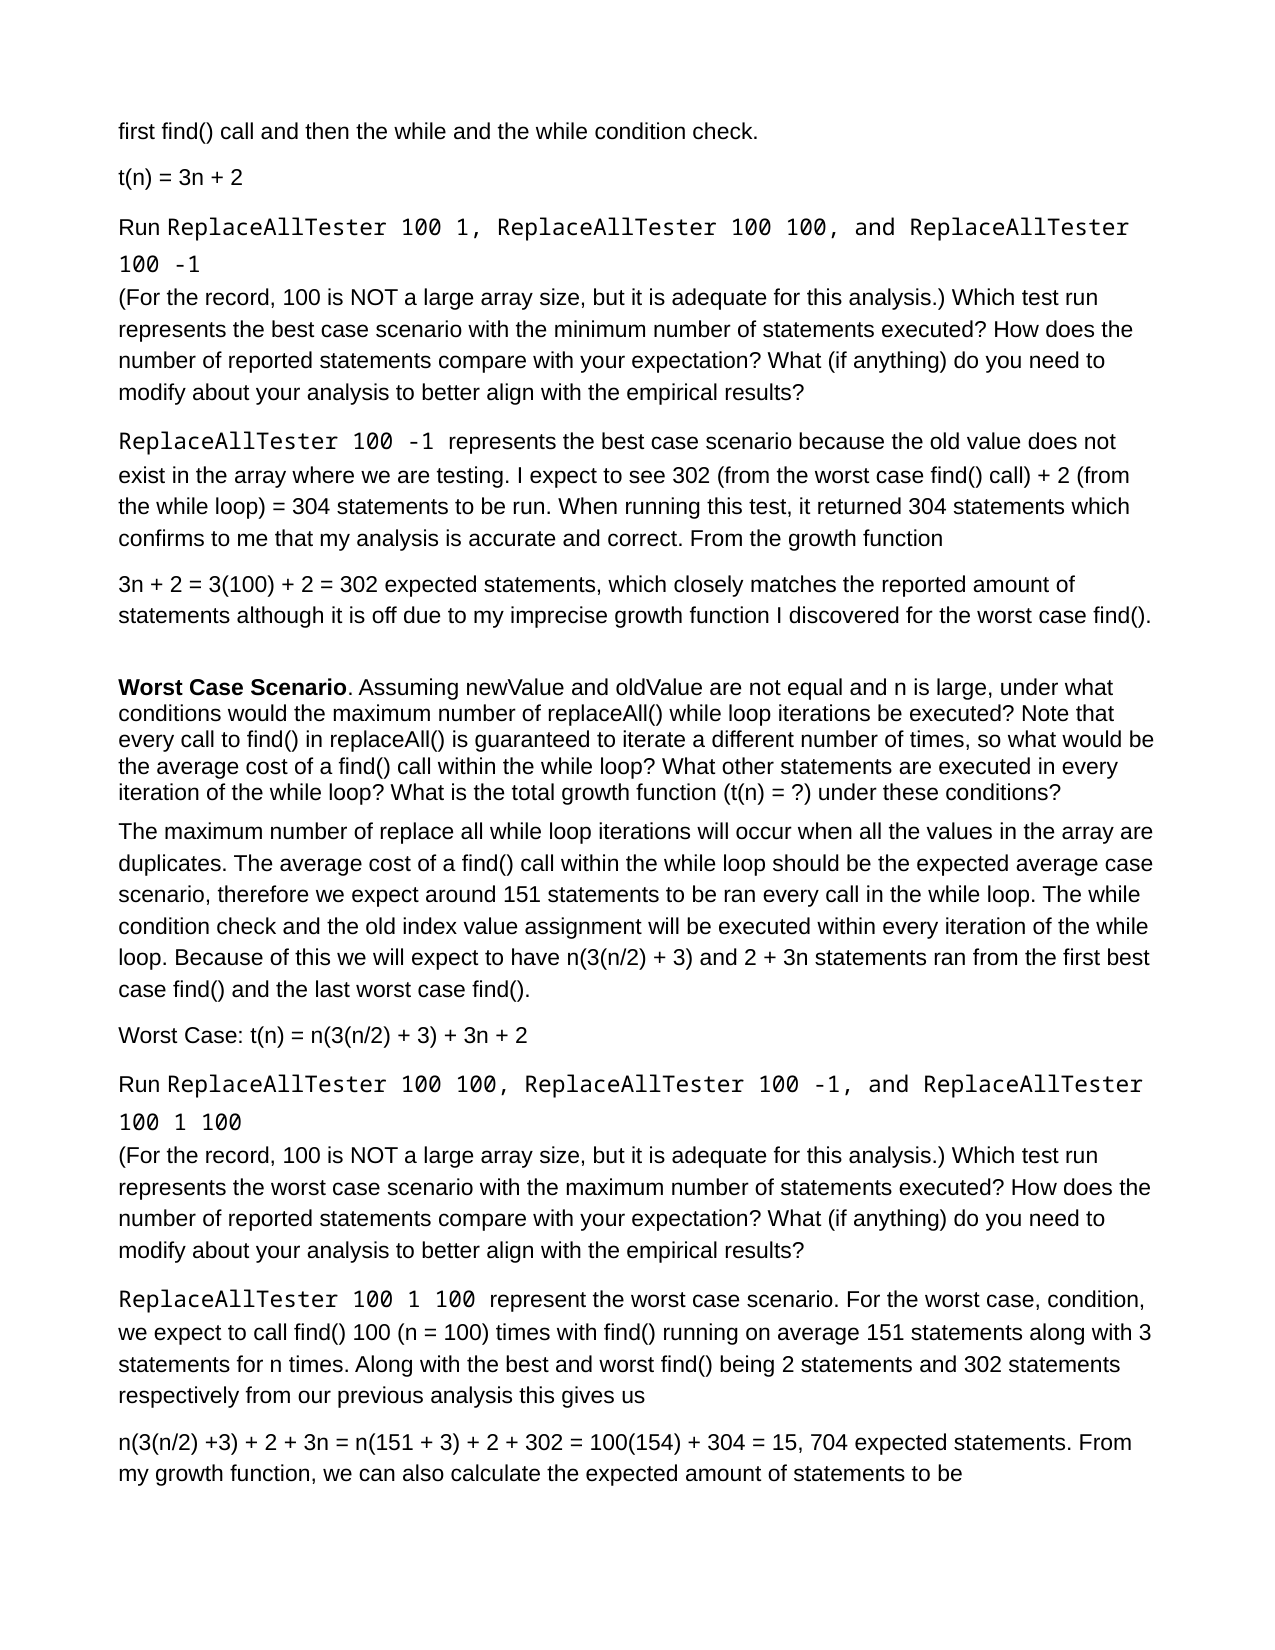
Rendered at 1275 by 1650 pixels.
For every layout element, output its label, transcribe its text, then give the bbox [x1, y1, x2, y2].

text t(n) = 3n + 2 [118, 164, 1157, 191]
text 3n + 2 = 3(100) + 2 = 302 expected statements, which closely matches the reported amount of statements although it is off due to my imprecise growth function I discovered for the worst case find(). [118, 571, 1157, 629]
text Worst Case: t(n) = n(3(n/2) + 3) + 3n + 2 [118, 1022, 1157, 1048]
text Run ReplaceAllTester 100 1, ReplaceAllTester 100 100, and ReplaceAllTester 100 -1 (For the record, 100 is NOT a large array size, but it is adequate for this analysis.) Which test run represents the best case scenario with the minimum number of statements executed? How does the number of reported statements compare with your expectation? What (if anything) do you need to modify about your analysis to better align with the empirical results? [118, 210, 1157, 405]
text n(3(n/2) +3) + 2 + 3n = n(151 + 3) + 2 + 302 = 100(154) + 304 = 15, 704 expected statements. From my growth function, we can also calculate the expected amount of statements to be [118, 1428, 1157, 1486]
text Run ReplaceAllTester 100 100, ReplaceAllTester 100 -1, and ReplaceAllTester 100 1 100 (For the record, 100 is NOT a large array size, but it is adequate for this analysis.) Which test run represents the worst case scenario with the maximum number of statements executed? How does the number of reported statements compare with your expectation? What (if anything) do you need to modify about your analysis to better align with the empirical results? [118, 1068, 1157, 1263]
text first find() call and then the while and the while condition check. [118, 118, 1157, 144]
text ReplaceAllTester 100 1 100 represent the worst case scenario. For the worst case, condition, we expect to call find() 100 (n = 100) times with find() running on average 151 statements along with 3 statements for n times. Along with the best and worst find() being 2 statements and 302 statements respectively from our previous analysis this gives us [118, 1283, 1157, 1409]
text ReplaceAllTester 100 -1 represents the best case scenario because the old value does not exist in the array where we are testing. I expect to see 302 (from the worst case find() call) + 2 (from the while loop) = 304 statements to be run. When running this test, it returned 304 statements which confirms to me that my analysis is accurate and correct. From the growth function [118, 425, 1157, 551]
text The maximum number of replace all while loop iterations will occur when all the values in the array are duplicates. The average cost of a find() call within the while loop should be the expected average case scenario, therefore we expect around 151 statements to be ran every call in the while loop. The while condition check and the old index value assignment will be executed within every iteration of the while loop. Because of this we will expect to have n(3(n/2) + 3) and 2 + 3n statements ran from the first best case find() and the last worst case find(). [118, 818, 1157, 1002]
subtitle Worst Case Scenario. Assuming newValue and oldValue are not equal and n is large, under what conditions would the maximum number of replaceAll() while loop iterations be executed? Note that every call to find() in replaceAll() is guaranteed to iterate a different number of times, so what would be the average cost of a find() call within the while loop? What other statements are executed in every iteration of the while loop? What is the total growth function (t(n) = ?) under these conditions? [118, 674, 1157, 805]
